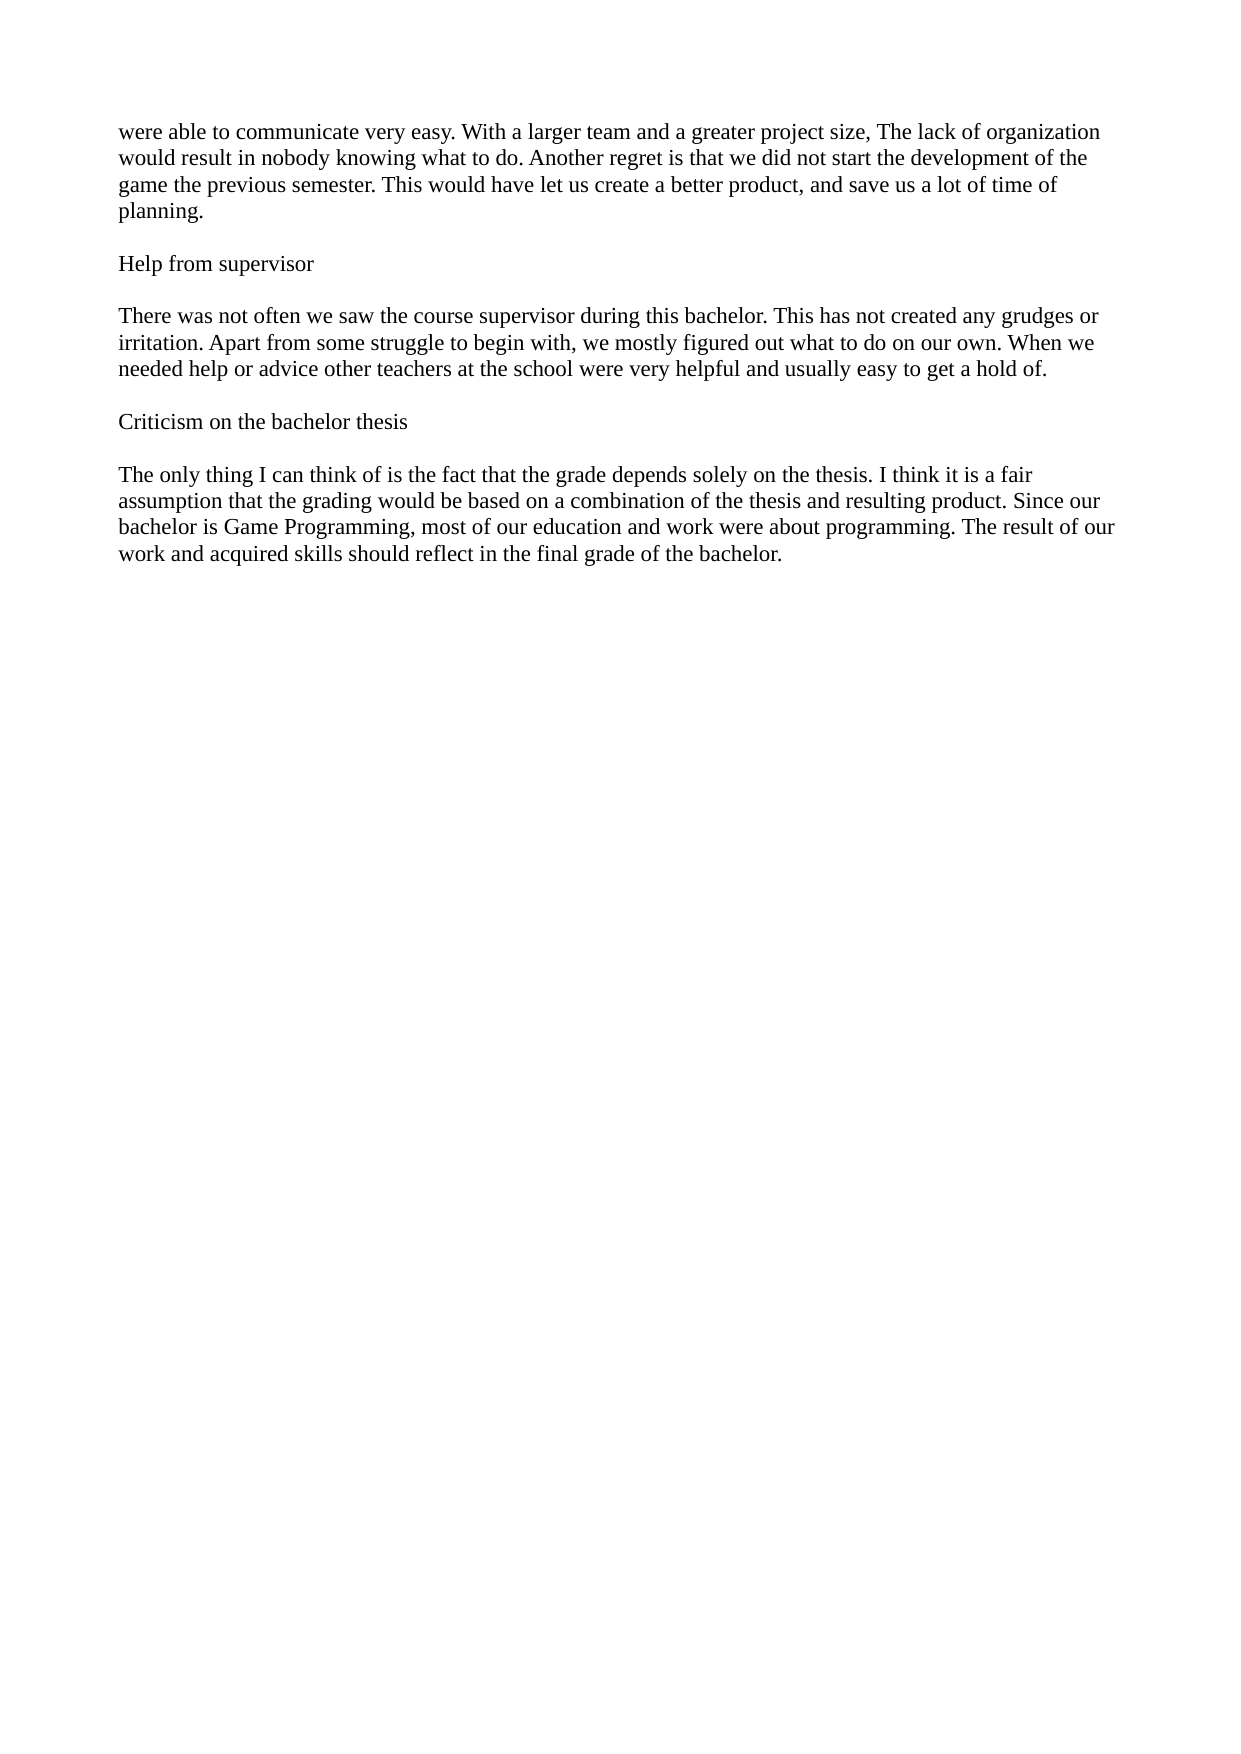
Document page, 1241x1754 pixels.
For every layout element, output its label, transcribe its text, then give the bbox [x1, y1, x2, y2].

text were able to communicate very easy. With a larger team and a greater project size, The lack of organization would result in nobody knowing what to do. Another regret is that we did not start the development of the game the previous semester. This would have let us create a better product, and save us a lot of time of planning. [118, 118, 1122, 223]
text Help from supervisor [118, 250, 1122, 276]
text The only thing I can think of is the fact that the grade depends solely on the thesis. I think it is a fair assumption that the grading would be based on a combination of the thesis and resulting product. Since our bachelor is Game Programming, most of our education and work were about programming. The result of our work and acquired skills should reflect in the final grade of the bachelor. [118, 461, 1122, 566]
text Criticism on the bachelor thesis [118, 408, 1122, 434]
text There was not often we saw the course supervisor during this bachelor. This has not created any grudges or irritation. Apart from some struggle to begin with, we mostly figured out what to do on our own. When we needed help or advice other teachers at the school were very helpful and usually easy to get a hold of. [118, 303, 1122, 382]
